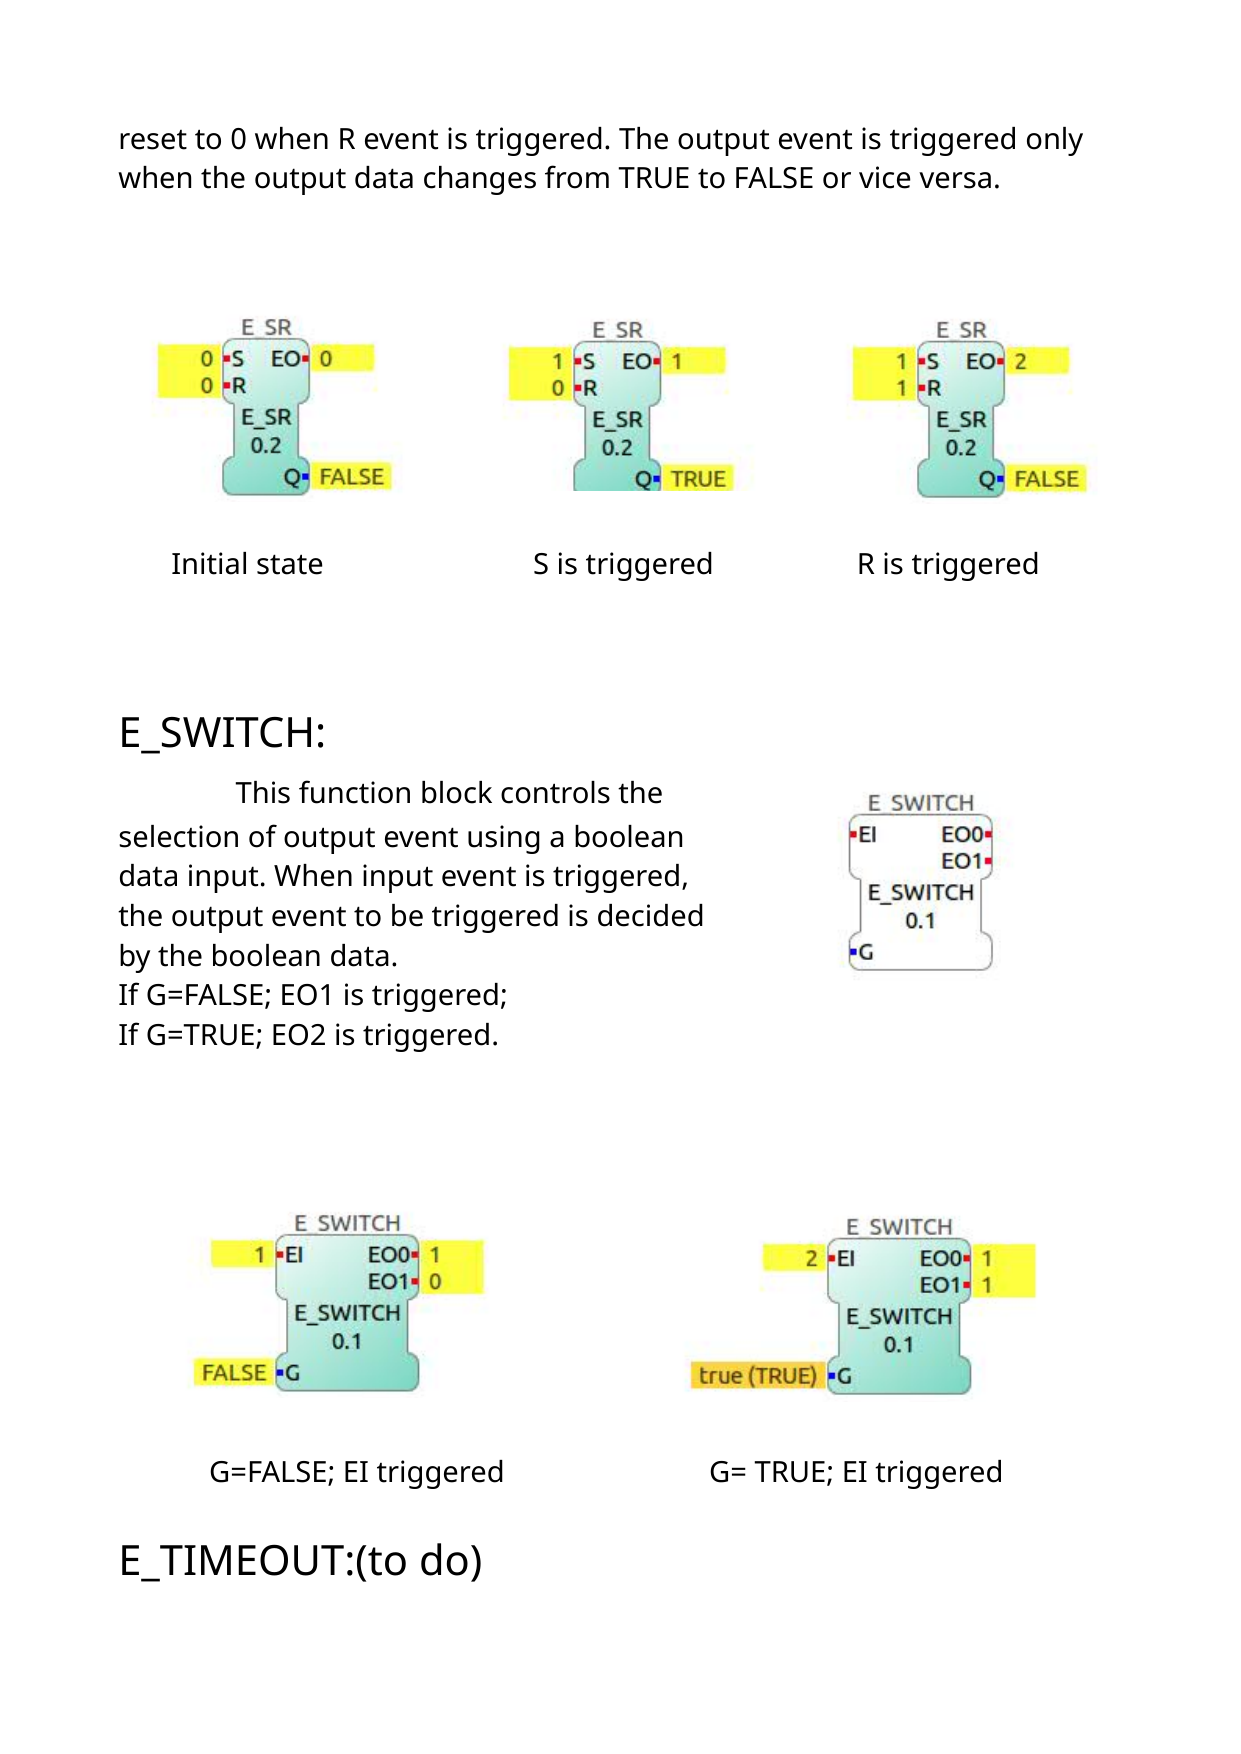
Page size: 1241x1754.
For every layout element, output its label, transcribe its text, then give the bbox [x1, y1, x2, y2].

text G=FALSE; EI triggered G= TRUE; EI triggered [118, 1451, 1122, 1491]
text If G=TRUE; EO2 is triggered. [118, 1014, 1122, 1054]
text E_SWITCH: [118, 702, 1122, 759]
text E_TIMEOUT:(to do) [118, 1530, 1122, 1587]
text [1040, 975, 1122, 1014]
text If G=FALSE; EO1 is triggered; [118, 975, 738, 1014]
picture [478, 269, 765, 491]
picture [822, 269, 1118, 504]
text Initial state S is triggered R is triggered [118, 544, 1122, 583]
text This function block controls the selection of output event using a boolean data input. When input event is triggered, the output event to be triggered is decided by the boolean data. [118, 759, 738, 975]
picture [660, 1166, 1067, 1402]
text [1040, 759, 1122, 975]
text reset to 0 when R event is triggered. The output event is triggered only when the output data changes from TRUE to FALSE or vice versa. [118, 118, 1122, 197]
picture [738, 742, 1040, 1018]
picture [127, 267, 423, 502]
picture [163, 1162, 515, 1398]
